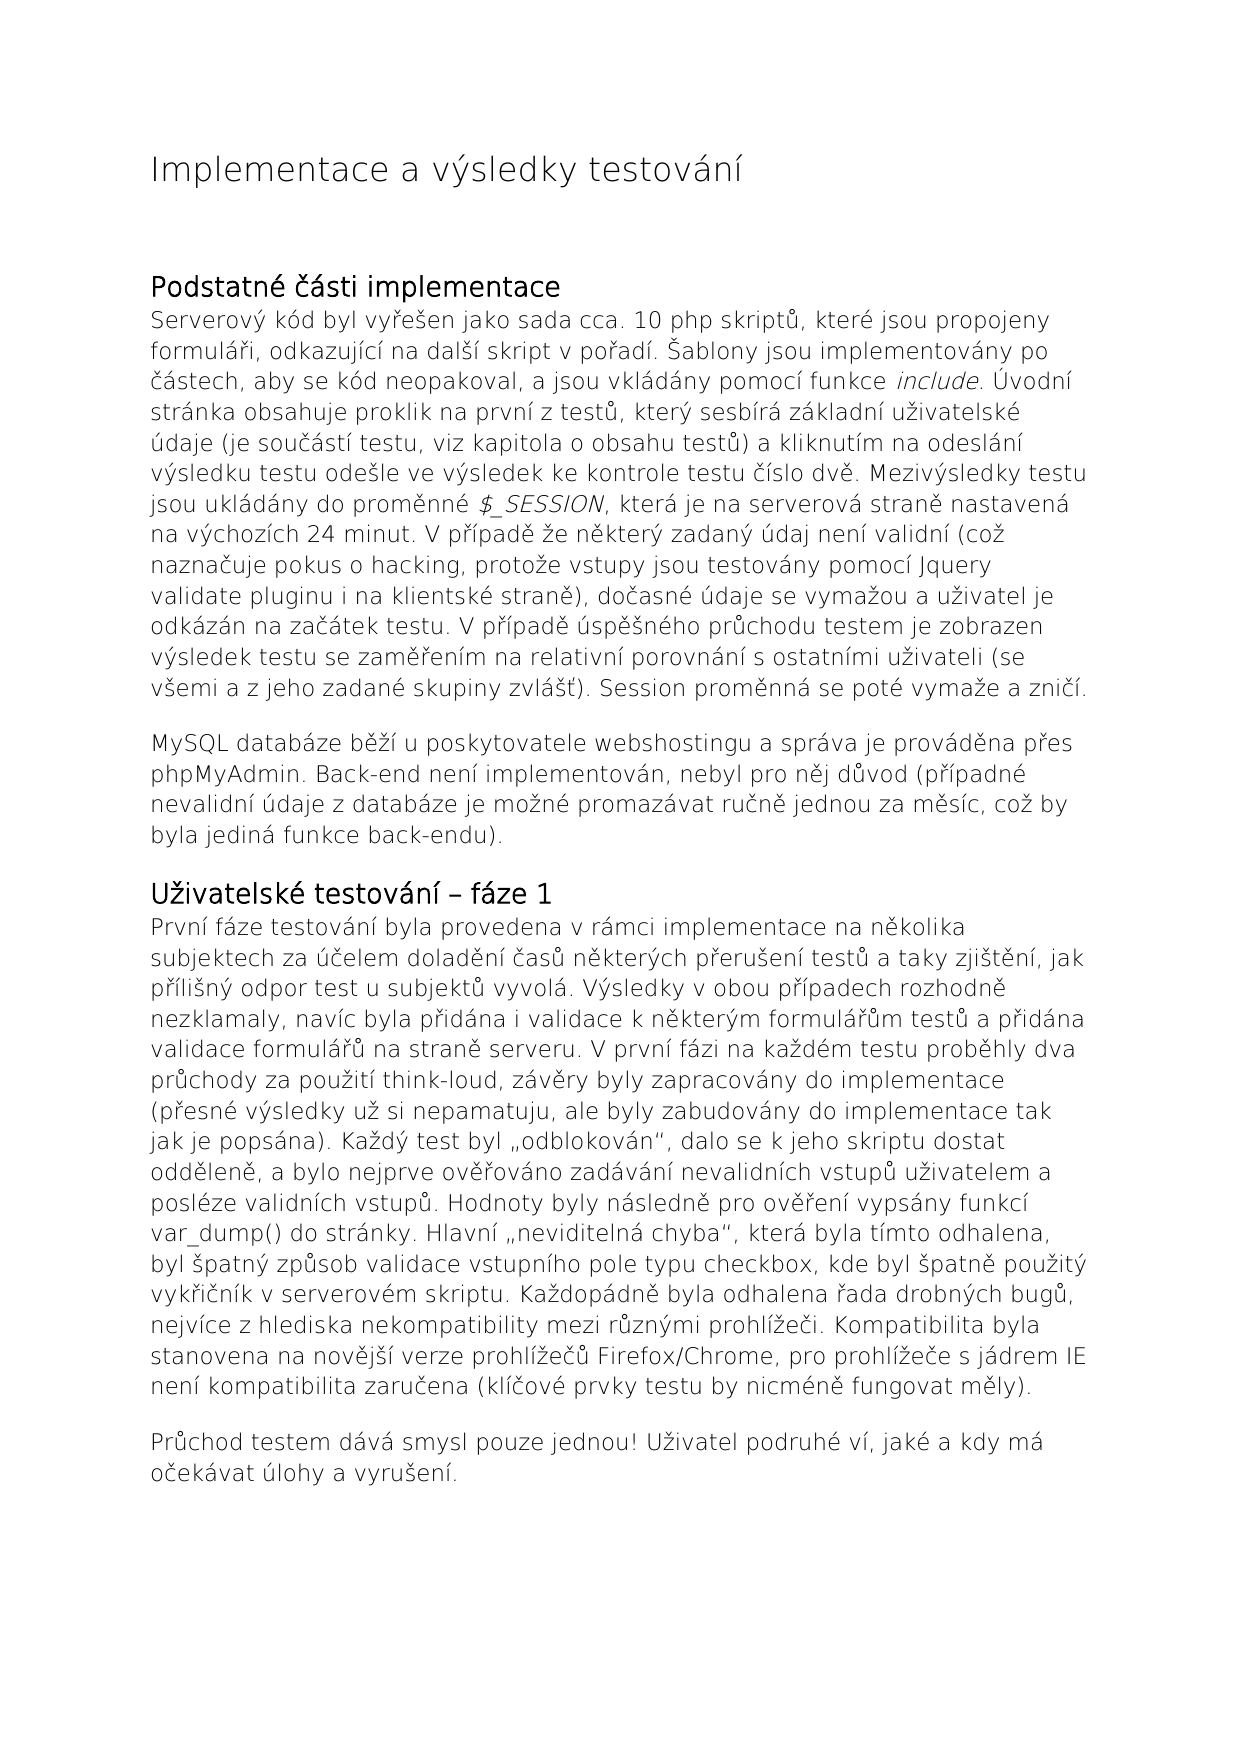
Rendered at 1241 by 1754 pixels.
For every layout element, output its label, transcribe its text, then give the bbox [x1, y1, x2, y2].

text MySQL databáze běží u poskytovatele webshostingu a správa je prováděna přes phpMyAdmin. Back-end není implementován, nebyl pro něj důvod (případné nevalidní údaje z databáze je možné promazávat ručně jednou za měsíc, což by byla jediná funkce back-endu). [150, 730, 1090, 849]
text Průchod testem dává smysl pouze jednou! Uživatel podruhé ví, jaké a kdy má očekávat úlohy a vyrušení. [150, 1429, 1090, 1486]
subtitle Podstatné části implementace [150, 271, 1090, 303]
subtitle Uživatelské testování – fáze 1 [150, 878, 1090, 909]
text Serverový kód byl vyřešen jako sada cca. 10 php skriptů, které jsou propojeny formuláři, odkazující na další skript v pořadí. Šablony jsou implementovány po částech, aby se kód neopakoval, a jsou vkládány pomocí funkce include. Úvodní stránka obsahuje proklik na první z testů, který sesbírá základní uživatelské údaje (je součástí testu, viz kapitola o obsahu testů) a kliknutím na odeslání výsledku testu odešle ve výsledek ke kontrole testu číslo dvě. Mezivýsledky testu jsou ukládány do proměnné $_SESSION, která je na serverová straně nastavená na výchozích 24 minut. V případě že některý zadaný údaj není validní (což naznačuje pokus o hacking, protože vstupy jsou testovány pomocí Jquery validate pluginu i na klientské straně), dočasné údaje se vymažou a uživatel je odkázán na začátek testu. V případě úspěšného průchodu testem je zobrazen výsledek testu se zaměřením na relativní porovnání s ostatními uživateli (se všemi a z jeho zadané skupiny zvlášť). Session proměnná se poté vymaže a zničí. [150, 307, 1090, 701]
subtitle Implementace a výsledky testování [150, 150, 1090, 189]
text První fáze testování byla provedena v rámci implementace na několika subjektech za účelem doladění časů některých přerušení testů a taky zjištění, jak přílišný odpor test u subjektů vyvolá. Výsledky v obou případech rozhodně nezklamaly, navíc byla přidána i validace k některým formulářům testů a přidána validace formulářů na straně serveru. V první fázi na každém testu proběhly dva průchody za použití think-loud, závěry byly zapracovány do implementace (přesné výsledky už si nepamatuju, ale byly zabudovány do implementace tak jak je popsána). Každý test byl „odblokován“, dalo se k jeho skriptu dostat odděleně, a bylo nejprve ověřováno zadávání nevalidních vstupů uživatelem a posléze validních vstupů. Hodnoty byly následně pro ověření vypsány funkcí var_dump() do stránky. Hlavní „neviditelná chyba“, která byla tímto odhalena, byl špatný způsob validace vstupního pole typu checkbox, kde byl špatně použitý vykřičník v serverovém skriptu. Každopádně byla odhalena řada drobných bugů, nejvíce z hlediska nekompatibility mezi různými prohlížeči. Kompatibilita byla stanovena na novější verze prohlížečů Firefox/Chrome, pro prohlížeče s jádrem IE není kompatibilita zaručena (klíčové prvky testu by nicméně fungovat měly). [150, 914, 1090, 1400]
